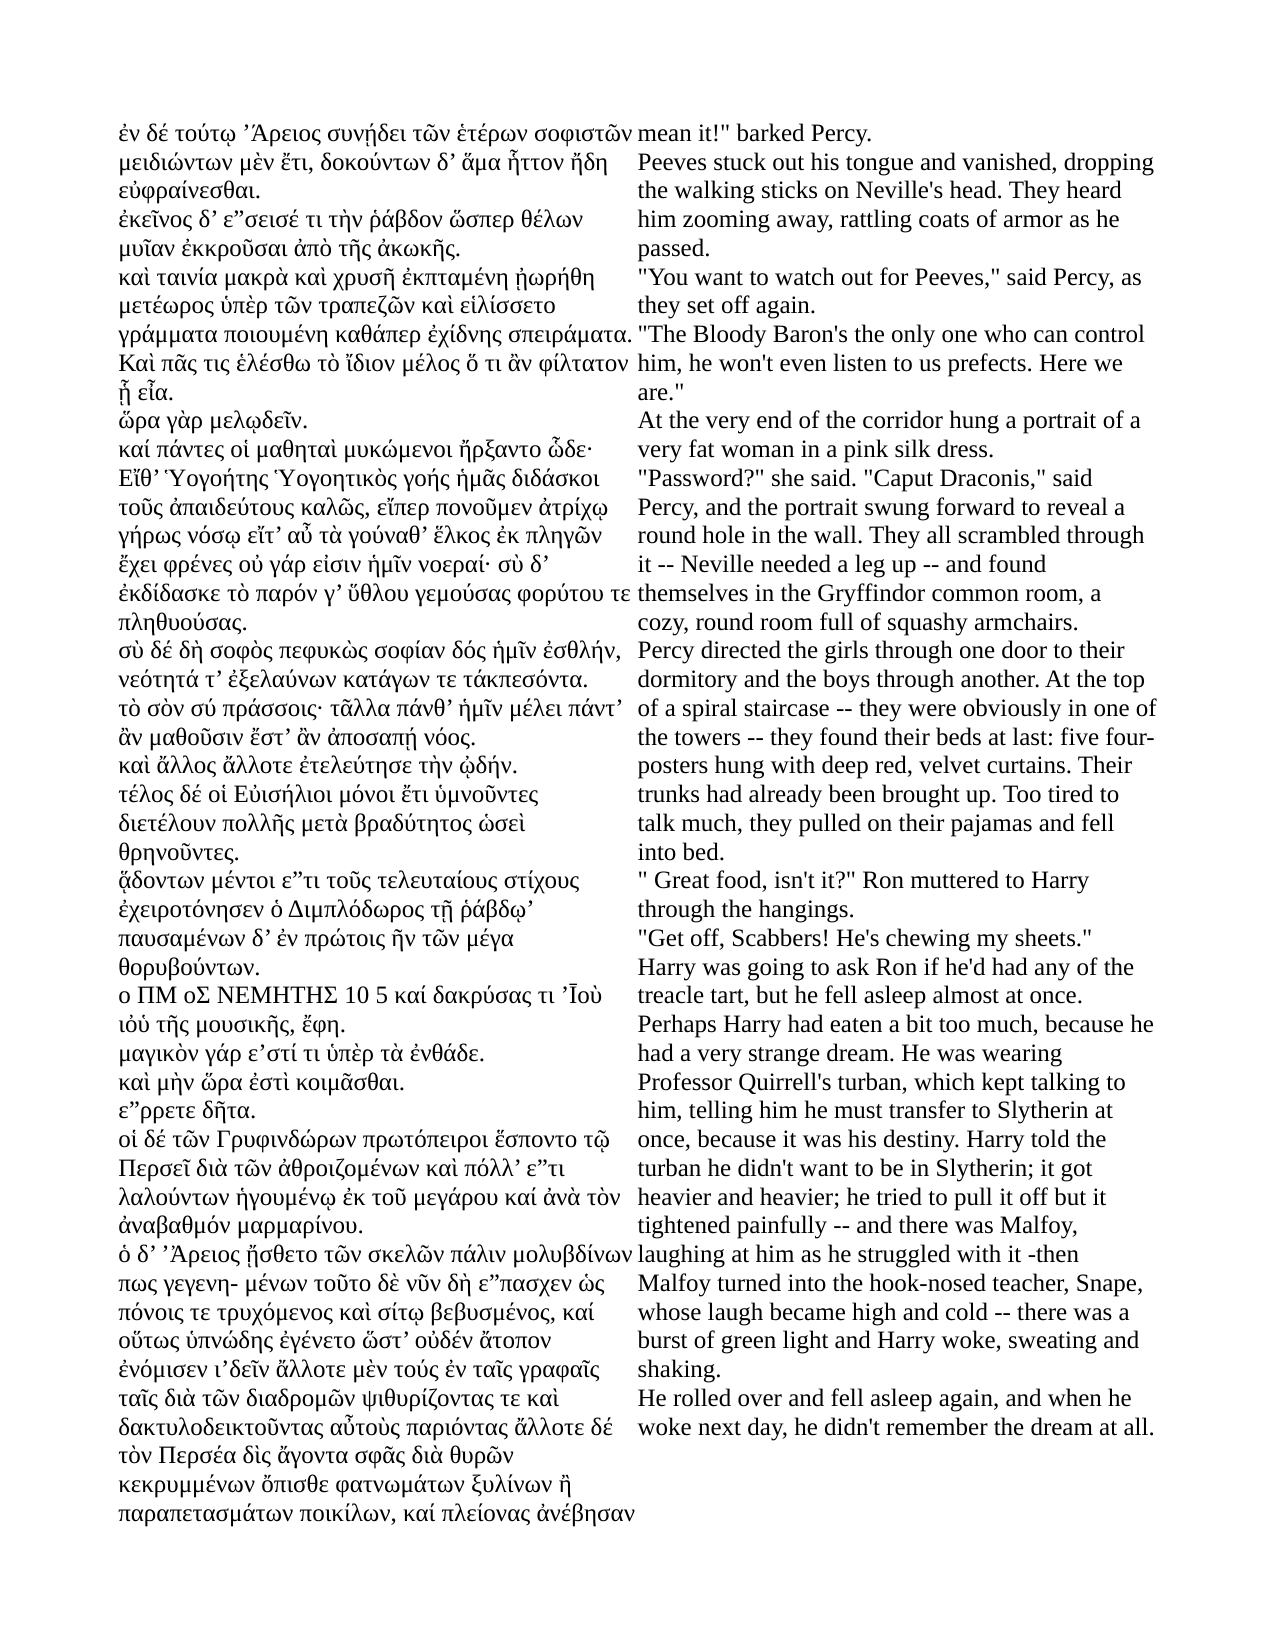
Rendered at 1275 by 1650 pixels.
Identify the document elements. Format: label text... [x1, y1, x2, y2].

table_cell ἐν δέ τούτῳ ’Άρειος συνῄδει τῶν ἑτέρων σοφιστῶν μειδιώντων μὲν ἔτι, δοκούντων δ’ ἅμα ἧττον ἤδη εὐφραίνεσθαι. ἐκεῖνος δ’ ε”σεισέ τι τὴν ῥάβδον ὥσπερ θέλων μυῖαν ἐκκροῦσαι ἀπὸ τῆς ἀκωκῆς. καὶ ταινία μακρὰ καὶ χρυσῆ ἐκπταμένη ᾐωρήθη μετέωρος ὑπὲρ τῶν τραπεζῶν καὶ εἱλίσσετο γράμματα ποιουμένη καθάπερ ἐχίδνης σπειράματα. Καὶ πᾶς τις ἑλέσθω τὸ ἴδιον μέλος ὅ τι ἂν φίλτατον ᾗ εἶα. ὥρα γὰρ μελῳδεῖν. καί πάντες οἱ μαθηταὶ μυκώμενοι ἤρξαντο ὧδε· Εἴθ’ Ὑογοήτης Ὑογοητικὸς γοής ἡμᾶς διδάσκοι τοῦς ἀπαιδεύτους καλῶς, εἴπερ πονοῦμεν ἀτρίχῳ γήρως νόσῳ εἴτ’ αὖ τὰ γούναθ’ ἕλκος ἐκ πληγῶν ἔχει φρένες οὐ γάρ εἰσιν ἡμῖν νοεραί· σὺ δ’ ἐκδίδασκε τὸ παρόν γ’ ὕθλου γεμούσας φορύτου τε πληθυούσας. σὺ δέ δὴ σοφὸς πεφυκὼς σοφίαν δός ἡμῖν ἐσθλήν, νεότητά τ’ ἐξελαύνων κατάγων τε τάκπεσόντα. τὸ σὸν σύ πράσσοις· τᾶλλα πάνθ’ ἡμῖν μέλει πάντ’ ἂν μαθοῦσιν ἔστ’ ἂν ἀποσαπῄ νόος. καὶ ἄλλος ἄλλοτε ἐτελεύτησε τὴν ᾠδήν. τέλος δέ οἱ Εὐισήλιοι μόνοι ἔτι ὑμνοῦντες διετέλουν πολλῆς μετὰ βραδύτητος ὡσεὶ θρηνοῦντες. ᾅδοντων μέντοι ε”τι τοῦς τελευταίους στίχους ἐχειροτόνησεν ὁ Διμπλόδωρος τῇ ῥάβδῳ’ παυσαμένων δ’ ἐν πρώτοις ῆν τῶν μέγα θορυβούντων. ο ΠΜ οΣ ΝΕΜΗΤΗΣ 10 5 καί δακρύσας τι ’Ῑοὺ ιὀὑ τῆς μουσικῆς, ἔφη. μαγικὸν γάρ ε’στί τι ὑπὲρ τὰ ἐνθάδε. καὶ μὴν ὥρα ἐστὶ κοιμᾶσθαι. ε”ρρετε δῆτα. οἱ δέ τῶν Γρυφινδώρων πρωτόπειροι ἕσποντο τῷ Περσεῖ διὰ τῶν ἀθροιζομένων καὶ πόλλ’ ε”τι λαλούντων ἡγουμένῳ ἐκ τοῦ μεγάρου καί ἀνὰ τὸν ἀναβαθμόν μαρμαρίνου. ὁ δ’ ’Ἀρειος ᾔσθετο τῶν σκελῶν πάλιν μολυβδίνων πως γεγενη- μένων τοῦτο δὲ νῦν δὴ ε”πασχεν ὡς πόνοις τε τρυχόμενος καὶ σίτῳ βεβυσμένος, καί οὕτως ὑπνώδης ἐγένετο ὥστ’ οὐδέν ἄτοπον ἐνόμισεν ι’δεῖν ἄλλοτε μὲν τούς ἐν ταῖς γραφαῖς ταῖς διὰ τῶν διαδρομῶν ψιθυρίζοντας τε καὶ δακτυλοδεικτοῦντας αὖτοὺς παριόντας ἄλλοτε δέ τὸν Περσέα δὶς ἄγοντα σφᾶς διὰ θυρῶν κεκρυμμένων ὄπισθε φατνωμάτων ξυλίνων ἢ παραπετασμάτων ποικίλων, καί πλείονας ἀνέβησαν [118, 118, 637, 1527]
table_cell mean it!" barked Percy. Peeves stuck out his tongue and vanished, dropping the walking sticks on Neville's head. They heard him zooming away, rattling coats of armor as he passed. "You want to watch out for Peeves," said Percy, as they set off again. "The Bloody Baron's the only one who can control him, he won't even listen to us prefects. Here we are." At the very end of the corridor hung a portrait of a very fat woman in a pink silk dress. "Password?" she said. "Caput Draconis," said Percy, and the portrait swung forward to reveal a round hole in the wall. They all scrambled through it -- Neville needed a leg up -- and found themselves in the Gryffindor common room, a cozy, round room full of squashy armchairs. Percy directed the girls through one door to their dormitory and the boys through another. At the top of a spiral staircase -- they were obviously in one of the towers -- they found their beds at last: five four-posters hung with deep red, velvet curtains. Their trunks had already been brought up. Too tired to talk much, they pulled on their pajamas and fell into bed. " Great food, isn't it?" Ron muttered to Harry through the hangings. "Get off, Scabbers! He's chewing my sheets." Harry was going to ask Ron if he'd had any of the treacle tart, but he fell asleep almost at once. Perhaps Harry had eaten a bit too much, because he had a very strange dream. He was wearing Professor Quirrell's turban, which kept talking to him, telling him he must transfer to Slytherin at once, because it was his destiny. Harry told the turban he didn't want to be in Slytherin; it got heavier and heavier; he tried to pull it off but it tightened painfully -- and there was Malfoy, laughing at him as he struggled with it -then Malfoy turned into the hook-nosed teacher, Snape, whose laugh became high and cold -- there was a burst of green light and Harry woke, sweating and shaking. He rolled over and fell asleep again, and when he woke next day, he didn't remember the dream at all. [638, 118, 1157, 1527]
